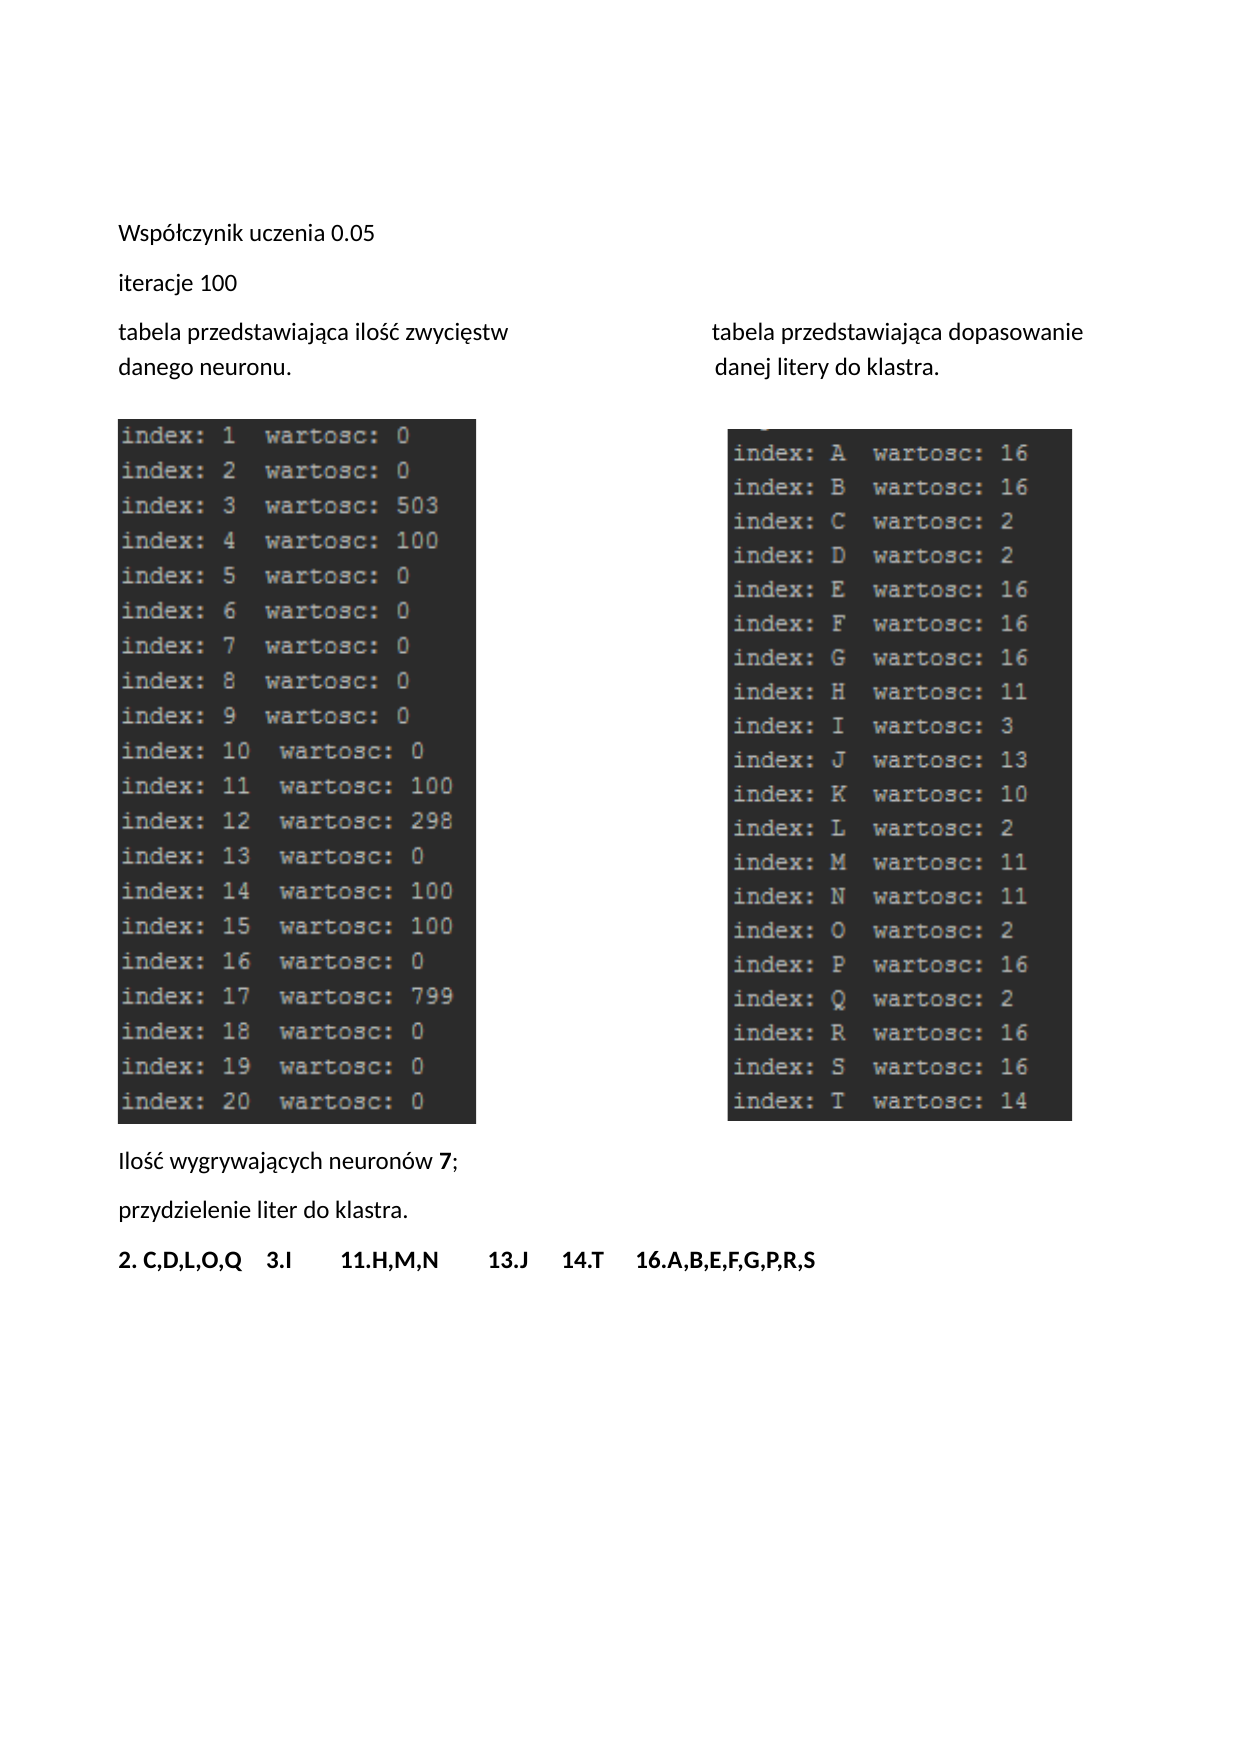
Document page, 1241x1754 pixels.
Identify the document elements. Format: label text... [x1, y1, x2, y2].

text przydzielenie liter do klastra. [118, 1194, 1122, 1225]
text iteracje 100 [118, 267, 1122, 297]
text Ilość wygrywających neuronów 7; [118, 1145, 1122, 1175]
picture [117, 419, 477, 1124]
text 2. C,D,L,O,Q 3.I 11.H,M,N 13.J 14.T 16.A,B,E,F,G,P,R,S [118, 1244, 1122, 1274]
text tabela przedstawiająca ilość zwycięstw tabela przedstawiająca dopasowanie danego neuronu. danej litery do klastra. [118, 316, 1122, 382]
text Współczynik uczenia 0.05 [118, 217, 1122, 248]
picture [727, 429, 1073, 1121]
